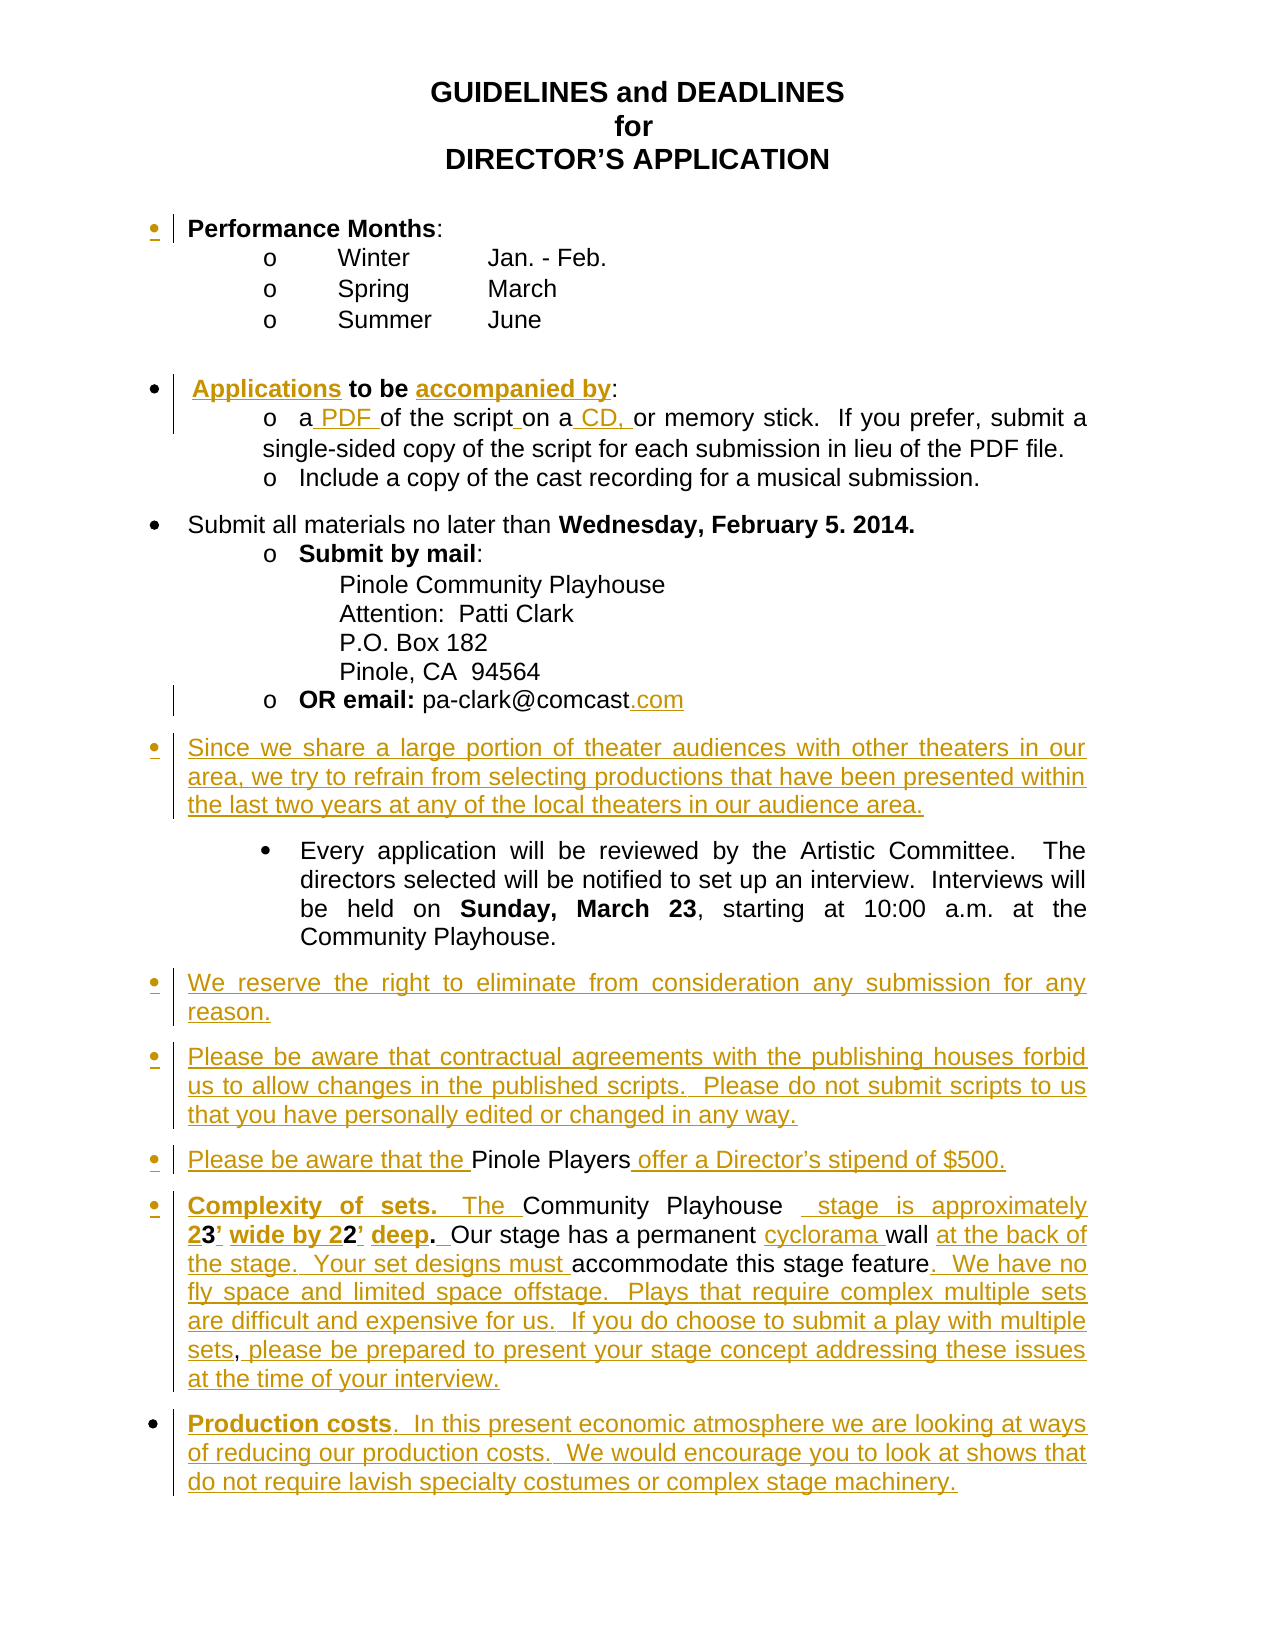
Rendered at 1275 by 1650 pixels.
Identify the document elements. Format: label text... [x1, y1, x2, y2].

text P.O. Box 182 [187, 628, 1087, 656]
text Pinole, CA 94564 [187, 656, 1087, 685]
text DIRECTOR’S APPLICATION [187, 142, 1087, 176]
text  [150, 968, 173, 1026]
text  [150, 733, 173, 819]
text  [150, 374, 173, 403]
list OR email: pa-clark@comcast.com [262, 685, 1087, 716]
text Please be aware that the Pinole Players offer a Director’s stipend of $500. [174, 1145, 1087, 1174]
text GUIDELINES and DEADLINES [187, 75, 1087, 108]
list Spring March [262, 274, 1087, 305]
text for [187, 108, 1087, 142]
text Since we share a large portion of theater audiences with other theaters in our area, we try to refrain from selecting productions that have been presented within the last two years at any of the local theaters in our audience area. [174, 733, 1087, 819]
text Pinole Community Playhouse [262, 570, 1087, 599]
text  [150, 1145, 173, 1174]
text Attention: Patti Clark [262, 599, 1087, 628]
text Production costs. In this present economic atmosphere we are looking at ways of reducing our production costs. We would encourage you to look at shows that do not require lavish specialty costumes or complex stage machinery. [174, 1409, 1087, 1496]
text  [150, 214, 173, 243]
list Winter Jan. - Feb. [262, 243, 1087, 274]
text We reserve the right to eliminate from consideration any submission for any reason. [174, 968, 1087, 1026]
list a PDF of the script on a CD, or memory stick. If you prefer, submit a single-sided copy of the script for each submission in lieu of the PDF file. [262, 403, 1087, 463]
list Every application will be reviewed by the Artistic Committee. The directors selected will be notified to set up an interview. Interviews will be held on Sunday, March 23, starting at 10:00 a.m. at the Community Playhouse. [261, 836, 1087, 951]
text Please be aware that contractual agreements with the publishing houses forbid us to allow changes in the published scripts. Please do not submit scripts to us that you have personally edited or changed in any way. [174, 1042, 1087, 1129]
text Performance Months: [174, 214, 1087, 243]
list Summer June [262, 305, 1087, 336]
text  Submit all materials no later than Wednesday, February 5. 2014. [150, 510, 1087, 539]
text Complexity of sets. The Community Playhouse stage is approximately 23’ wide by 22’ deep. Our stage has a permanent cyclorama wall at the back of the stage. Your set designs must accommodate this stage feature. We have no fly space and limited space offstage. Plays that require complex multiple sets are difficult and expensive for us. If you do choose to submit a play with multiple sets, please be prepared to present your stage concept addressing these issues at the time of your interview. [174, 1191, 1087, 1392]
text Applications to be accompanied by: [174, 374, 1087, 403]
text  [150, 1191, 173, 1392]
text  [150, 1042, 173, 1129]
text  [148, 1409, 173, 1496]
list Include a copy of the cast recording for a musical submission. [262, 463, 1087, 494]
list Submit by mail: [262, 539, 1087, 570]
